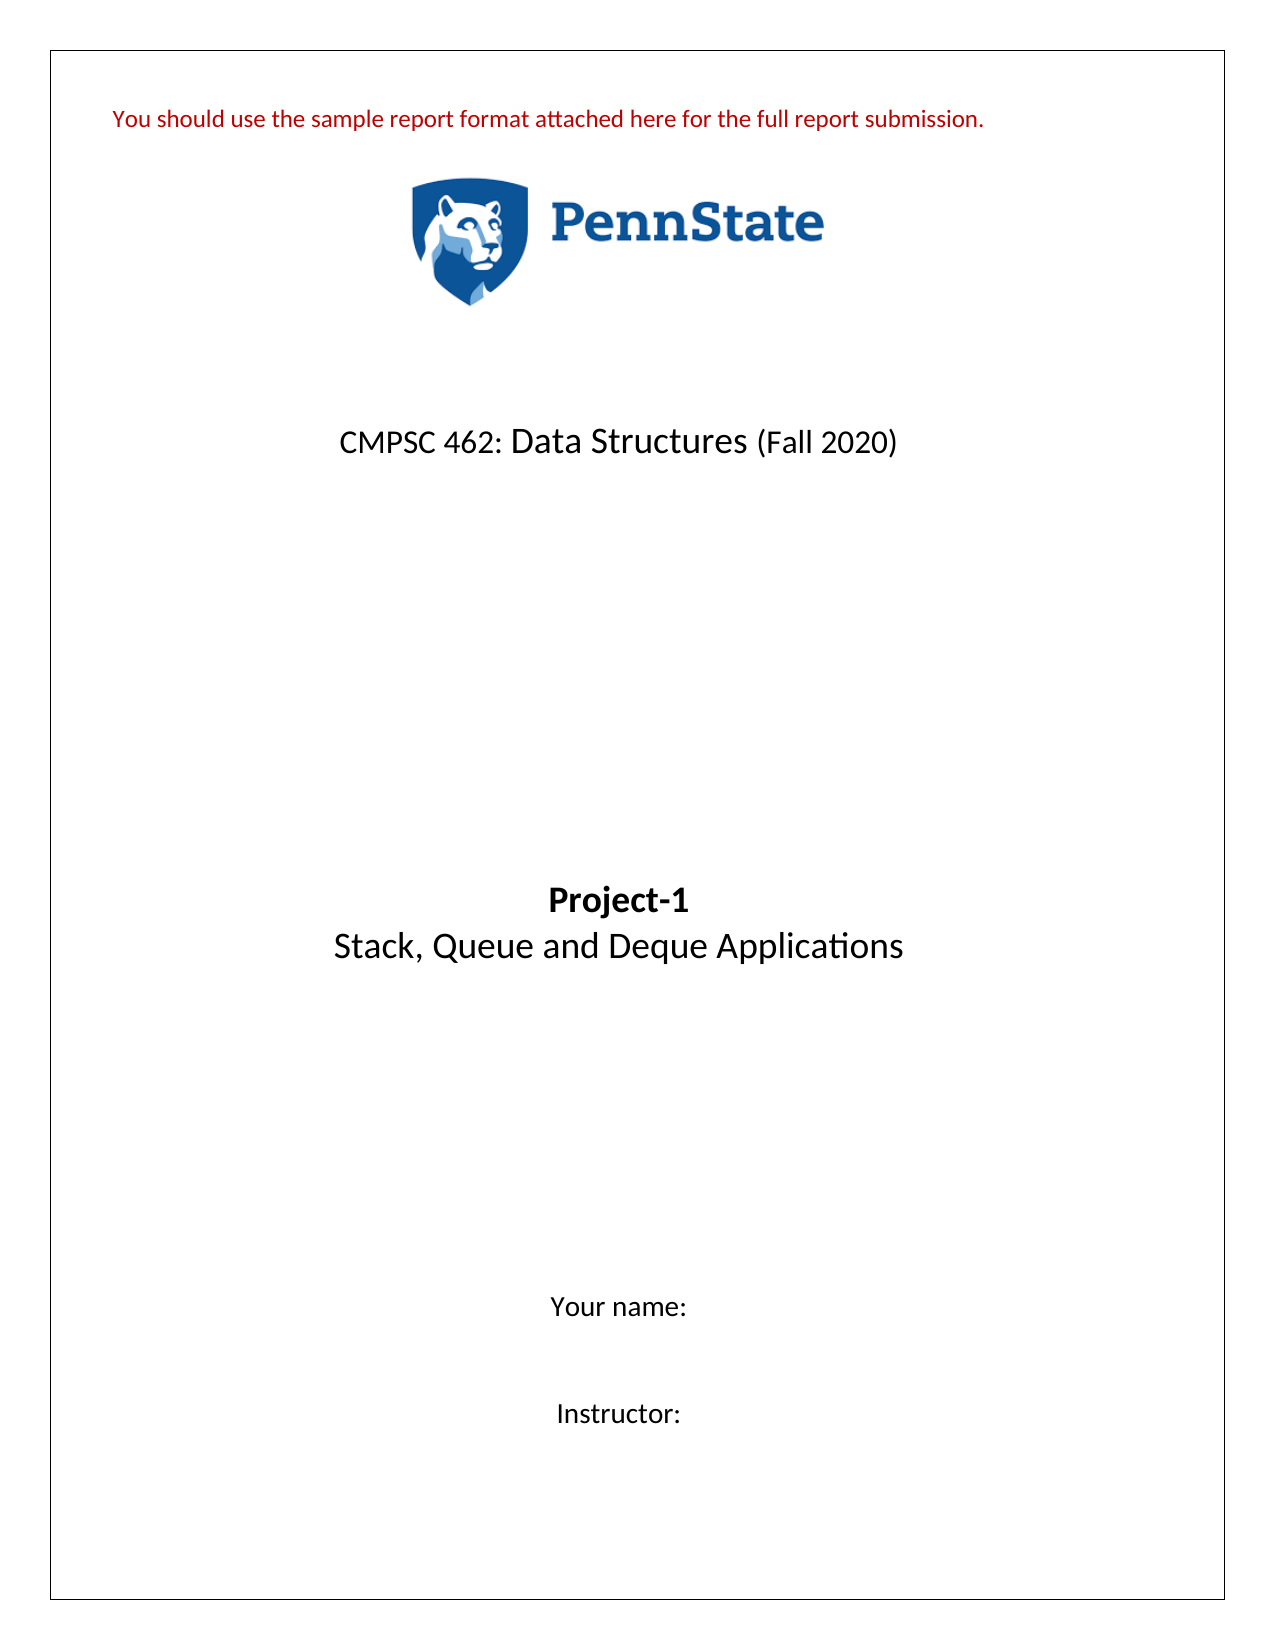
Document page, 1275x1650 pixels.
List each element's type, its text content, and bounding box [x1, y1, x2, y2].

text Stack, Queue and Deque Applications [112, 922, 1125, 967]
text You should use the sample report format attached here for the full report submission. [112, 103, 1125, 133]
text Project-1 [112, 876, 1125, 922]
text CMPSC 462: Data Structures (Fall 2020) [112, 417, 1125, 463]
text Your name: [112, 1288, 1125, 1324]
picture [403, 171, 835, 312]
text Instructor: [112, 1395, 1125, 1431]
